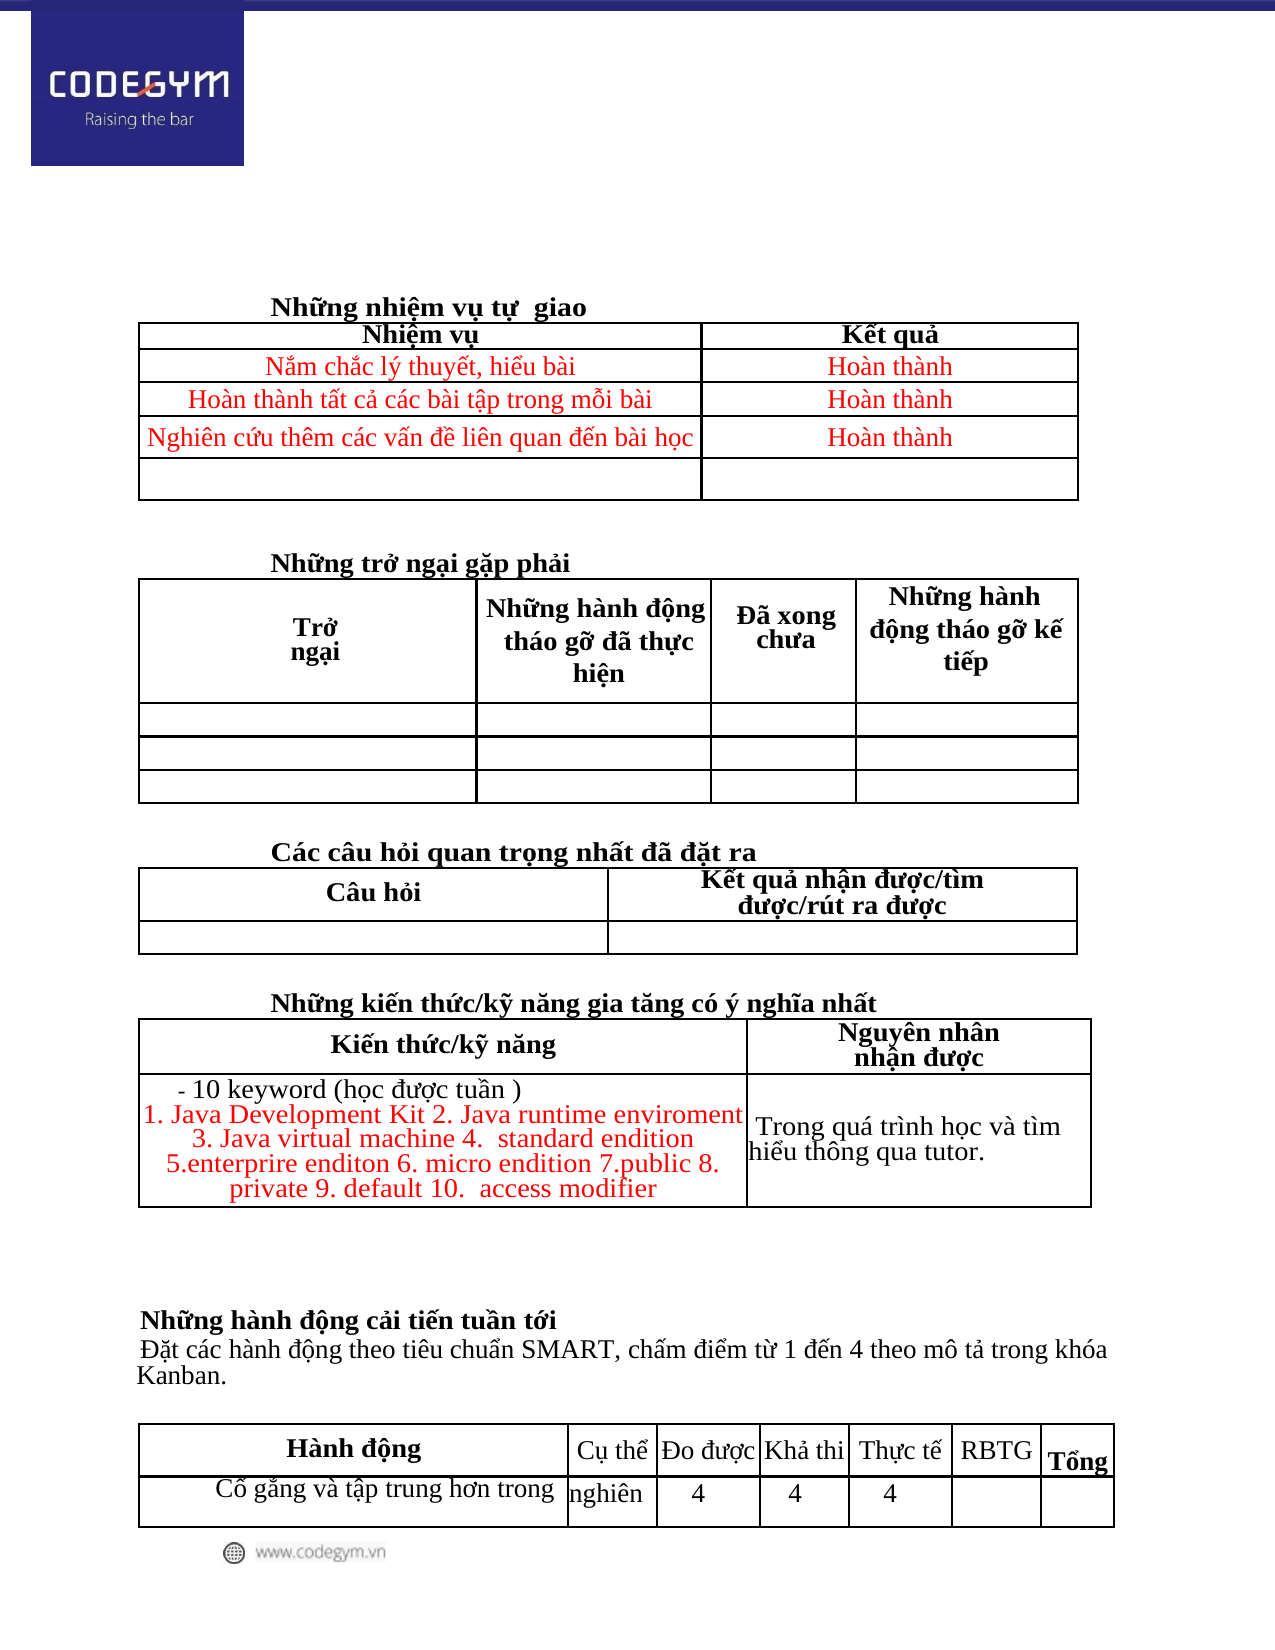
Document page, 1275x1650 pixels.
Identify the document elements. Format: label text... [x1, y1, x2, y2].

table_cell [478, 704, 710, 735]
table_cell [953, 1478, 1040, 1526]
table_header Kiến thức/kỹ năng [140, 1020, 746, 1073]
text Các câu hỏi quan trọng nhất đã đặt ra [270, 836, 1131, 867]
table_header Cụ thể [569, 1425, 656, 1475]
text Những kiến thức/kỹ năng gia tăng có ý nghĩa nhất [270, 987, 1131, 1018]
table_cell nghiên [569, 1478, 656, 1526]
table_cell Hoàn thành [703, 383, 1077, 414]
table_header Đo được [658, 1425, 759, 1475]
table_header Hành động [140, 1425, 567, 1475]
table_cell [140, 922, 607, 953]
picture [223, 1535, 1246, 1636]
table_cell Nghiên cứu thêm các vấn đề liên quan đến bài học [140, 417, 700, 457]
table_header Những hành động tháo gỡ kế tiếp [857, 580, 1077, 702]
text Đặt các hành động theo tiêu chuẩn SMART, chấm điểm từ 1 đến 4 theo mô tả trong khóa Kanban. [136, 1337, 1117, 1390]
table_cell [857, 771, 1077, 802]
table_cell [140, 771, 475, 802]
table_cell Hoàn thành tất cả các bài tập trong mỗi bài [140, 383, 700, 414]
table_header RBTG [953, 1425, 1040, 1475]
table_cell [857, 738, 1077, 769]
table_cell 4 [850, 1478, 951, 1526]
table_header Kết quả [703, 324, 1077, 348]
table_cell Hoàn thành [703, 350, 1077, 381]
table_cell [140, 704, 475, 735]
table_cell [712, 771, 855, 802]
table_cell [712, 738, 855, 769]
table_cell Cố gắng và tập trung hơn trong [140, 1478, 567, 1526]
table_cell 10 keyword (học được tuần ) 1. Java Development Kit 2. Java runtime enviroment 3. Java virtual machine 4. standard endition 5.enterprire enditon 6. micro endition 7.public 8. private 9. default 10. access modifier [140, 1075, 746, 1206]
table_cell 4 [761, 1478, 848, 1526]
table_cell [857, 704, 1077, 735]
table_cell Hoàn thành [703, 417, 1077, 457]
table_header Kết quả nhận được/tìm được/rút ra được [609, 869, 1076, 920]
text Những trở ngại gặp phải [270, 547, 1131, 578]
table_cell [478, 738, 710, 769]
table_cell [712, 704, 855, 735]
table_cell 4 [658, 1478, 759, 1526]
table_header Tổng [1042, 1425, 1113, 1475]
table_cell [1042, 1478, 1113, 1526]
table_header Nhiệm vụ [140, 324, 700, 348]
table_header Khả thi [761, 1425, 848, 1475]
table_cell [703, 459, 1077, 499]
table_header Trở ngại [140, 580, 475, 702]
table_header Câu hỏi [140, 869, 607, 920]
picture [0, 0, 1275, 166]
table_cell [478, 771, 710, 802]
table_header Nguyên nhân nhận được [748, 1020, 1090, 1073]
table_header Đã xong chưa [712, 580, 855, 702]
text Những hành động cải tiến tuần tới [125, 1304, 1131, 1336]
table_cell [140, 738, 475, 769]
table_cell [140, 459, 700, 499]
table_cell Nắm chắc lý thuyết, hiểu bài [140, 350, 700, 381]
text Những nhiệm vụ tự giao [270, 291, 1131, 322]
table_cell [609, 922, 1076, 953]
table_header Những hành động tháo gỡ đã thực hiện [478, 580, 710, 702]
table_header Thực tế [850, 1425, 951, 1475]
table_cell Trong quá trình học và tìm hiểu thông qua tutor. [748, 1075, 1090, 1206]
